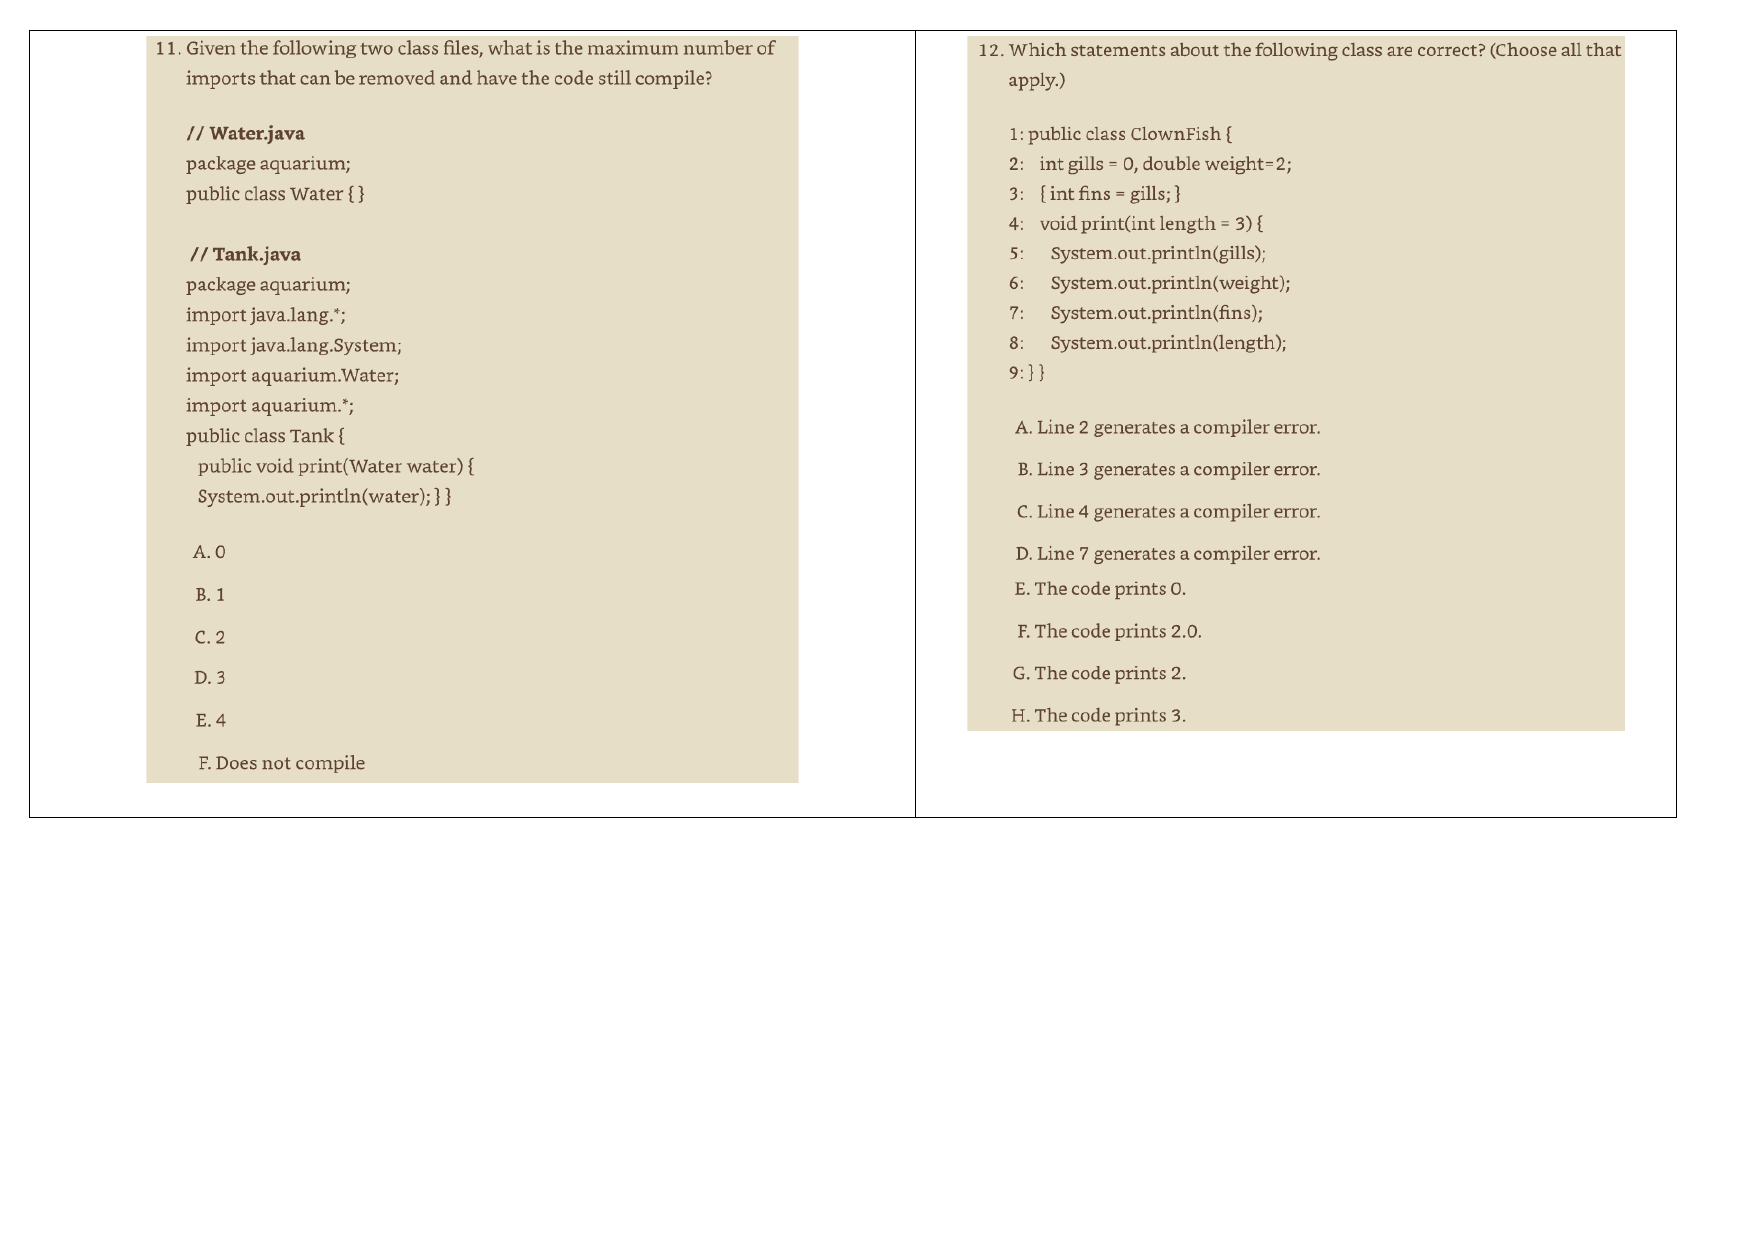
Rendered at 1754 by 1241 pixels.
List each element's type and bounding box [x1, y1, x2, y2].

picture [146, 36, 799, 783]
table_cell [30, 31, 915, 817]
picture [967, 36, 1625, 731]
table_cell [916, 31, 1676, 817]
